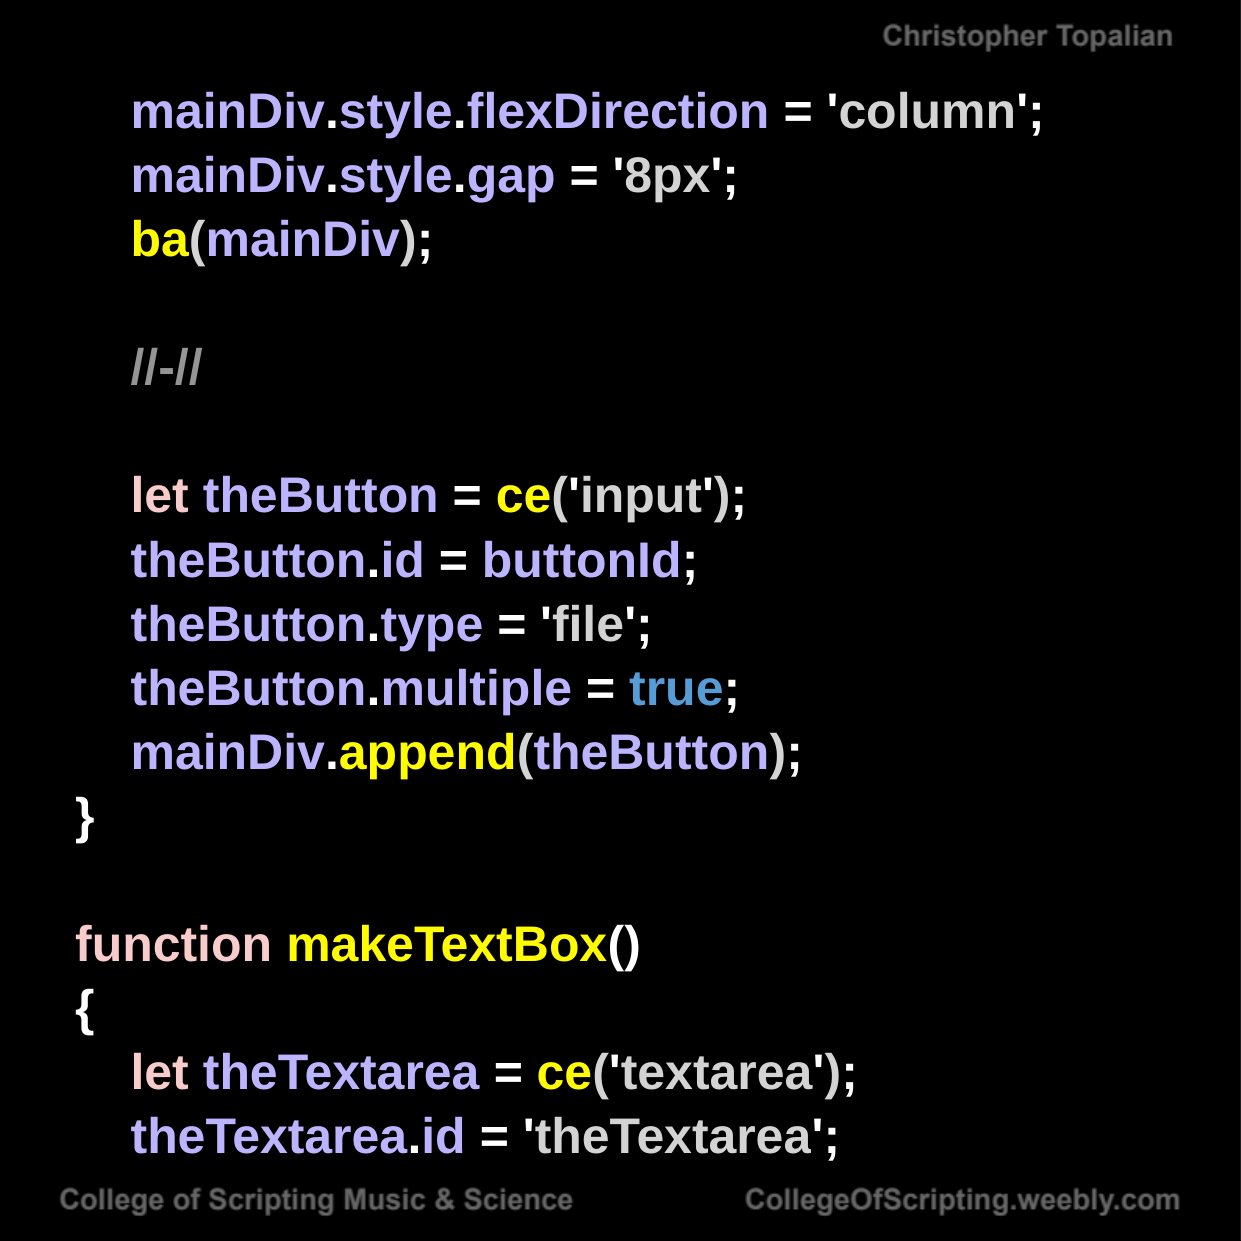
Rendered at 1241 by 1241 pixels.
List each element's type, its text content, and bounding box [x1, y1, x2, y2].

text function makeTextBox() [75, 908, 1166, 972]
text let theTextarea = ce('textarea'); [75, 1036, 1166, 1100]
text theTextarea.id = 'theTextarea'; [75, 1100, 1166, 1164]
text mainDiv.append(theButton); [75, 716, 1166, 780]
text theButton.id = buttonId; [75, 523, 1166, 587]
text ba(mainDiv); [75, 203, 1166, 267]
text mainDiv.style.gap = '8px'; [75, 139, 1166, 203]
text theButton.multiple = true; [75, 652, 1166, 716]
text let theButton = ce('input'); [75, 459, 1166, 523]
text { [75, 972, 1166, 1036]
text } [75, 780, 1166, 844]
text theButton.type = 'file'; [75, 587, 1166, 652]
text //-// [75, 331, 1166, 395]
text mainDiv.style.flexDirection = 'column'; [75, 75, 1166, 139]
